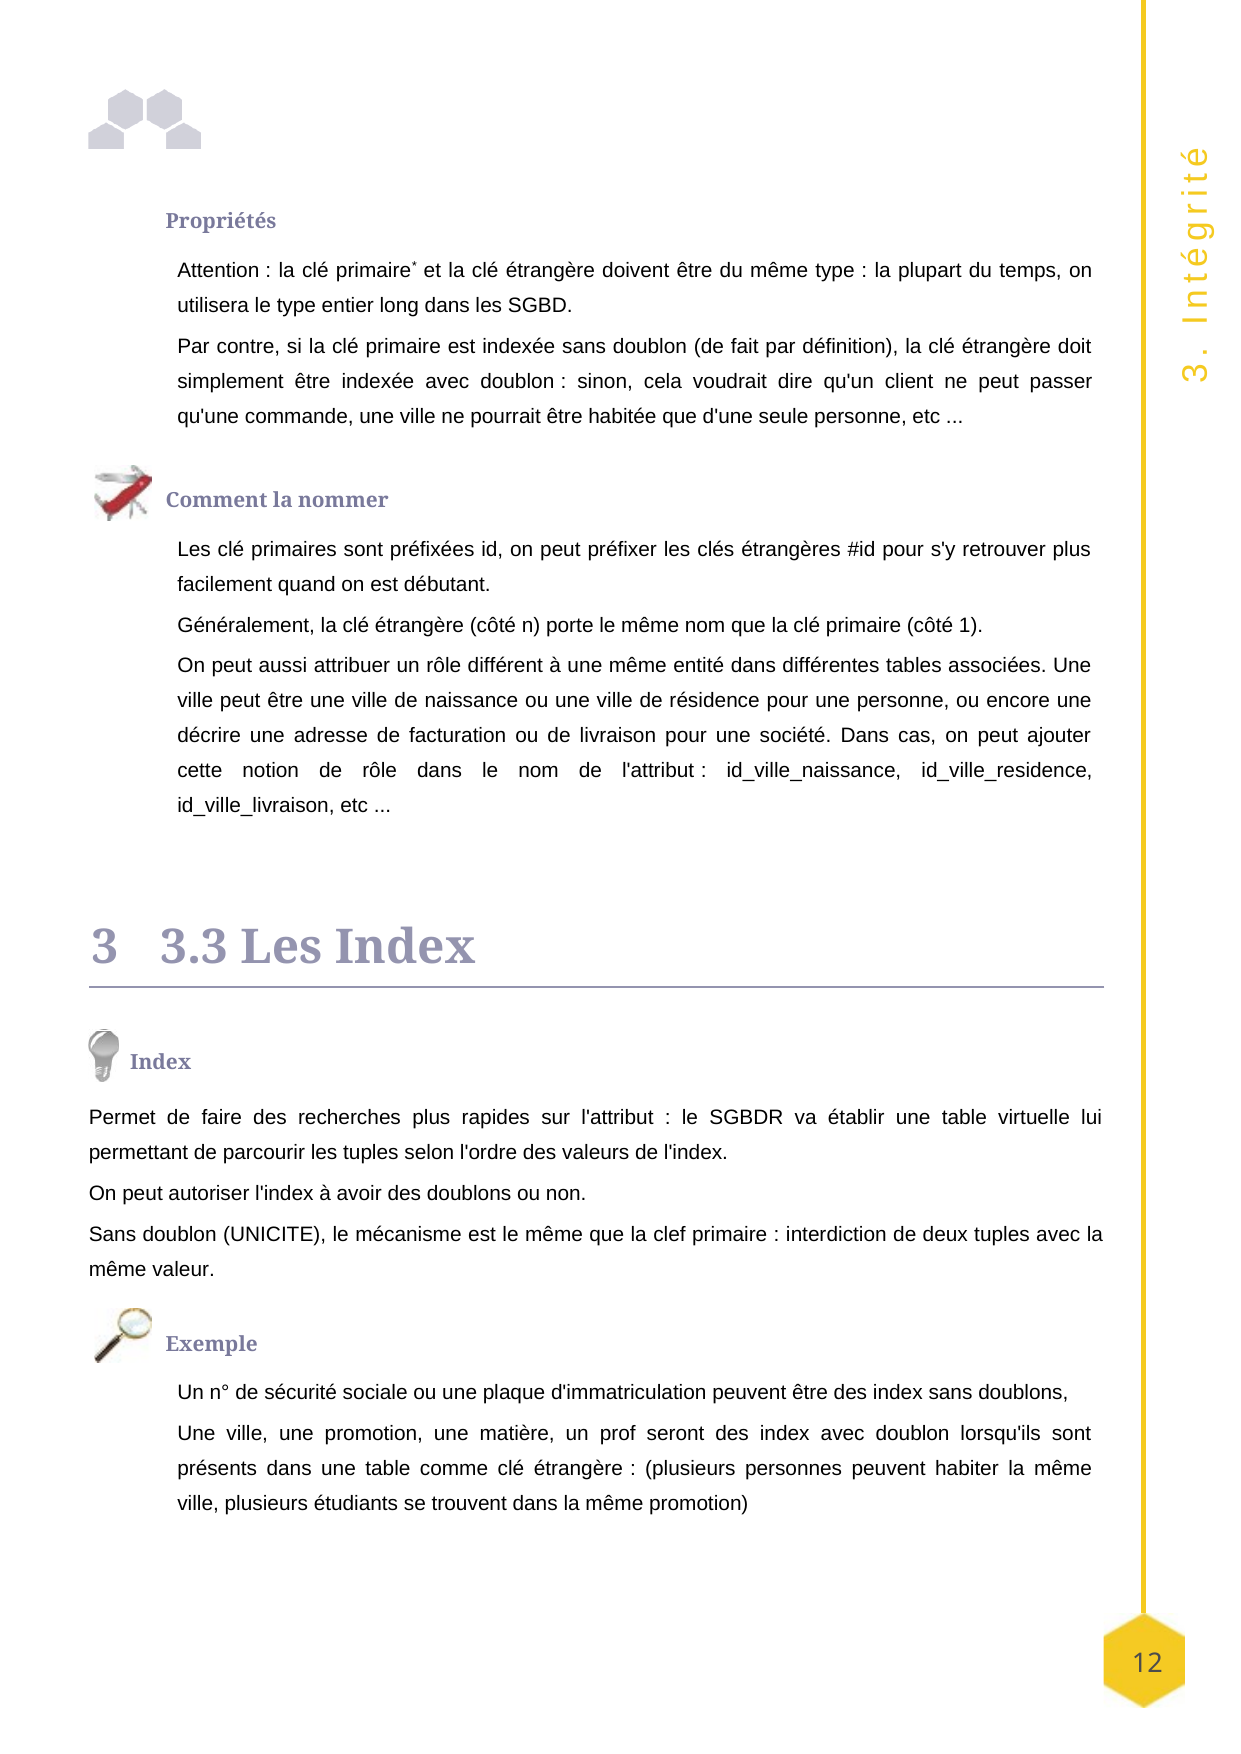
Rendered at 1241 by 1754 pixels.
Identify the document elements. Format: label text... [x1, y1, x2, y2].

picture [94, 1308, 148, 1359]
text Comment la nommer [165, 485, 1104, 513]
text On peut autoriser l'index à avoir des doublons ou non. [88, 1181, 1104, 1205]
text Généralement, la clé étrangère (côté n) porte le même nom que la clé primaire (côté 1). [177, 613, 1093, 636]
text Un n° de sécurité sociale ou une plaque d'immatriculation peuvent être des index sans doublons, [177, 1381, 1093, 1404]
picture [1103, 1613, 1191, 1725]
text Index [88, 1031, 1104, 1088]
picture [88, 89, 308, 149]
text Une ville, une promotion, une matière, un prof seront des index avec doublon lorsqu'ils sont présents dans une table comme clé étrangère : (plusieurs personnes peuvent habiter la même ville, plusieurs étudiants se trouvent dans la même promotion) [177, 1422, 1093, 1515]
text Permet de faire des recherches plus rapides sur l'attribut : le SGBDR va établir une table virtuelle lui permettant de parcourir les tuples selon l'ordre des valeurs de l'index. [88, 1106, 1104, 1164]
text Sans doublon (UNICITE), le mécanisme est le même que la clef primaire : interdiction de deux tuples avec la même valeur. [88, 1222, 1104, 1281]
text Les clé primaires sont préfixées id, on peut préfixer les clés étrangères #id pour s'y retrouver plus facilement quand on est débutant. [177, 537, 1093, 595]
text Exemple [165, 1329, 1104, 1357]
text Attention : la clé primaire*Clé primaire et la clé étrangère doivent être du même type : la plupart du temps, on utilisera le type entier long dans les SGBD. [177, 259, 1093, 317]
text Propriétés [165, 207, 1104, 235]
title 3.3 Les Index [88, 909, 1104, 988]
picture [94, 465, 148, 517]
text Par contre, si la clé primaire est indexée sans doublon (de fait par définition), la clé étrangère doit simplement être indexée avec doublon : sinon, cela voudrait dire qu'un client ne peut passer qu'une commande, une ville ne pourrait être habitée que d'une seule personne, etc ... [177, 334, 1093, 428]
text On peut aussi attribuer un rôle différent à une même entité dans différentes tables associées. Une ville peut être une ville de naissance ou une ville de résidence pour une personne, ou encore une décrire une adresse de facturation ou de livraison pour une société. Dans cas, on peut ajouter cette notion de rôle dans le nom de l'attribut : id_ville_naissance, id_ville_residence, id_ville_livraison, etc ... [177, 654, 1093, 817]
